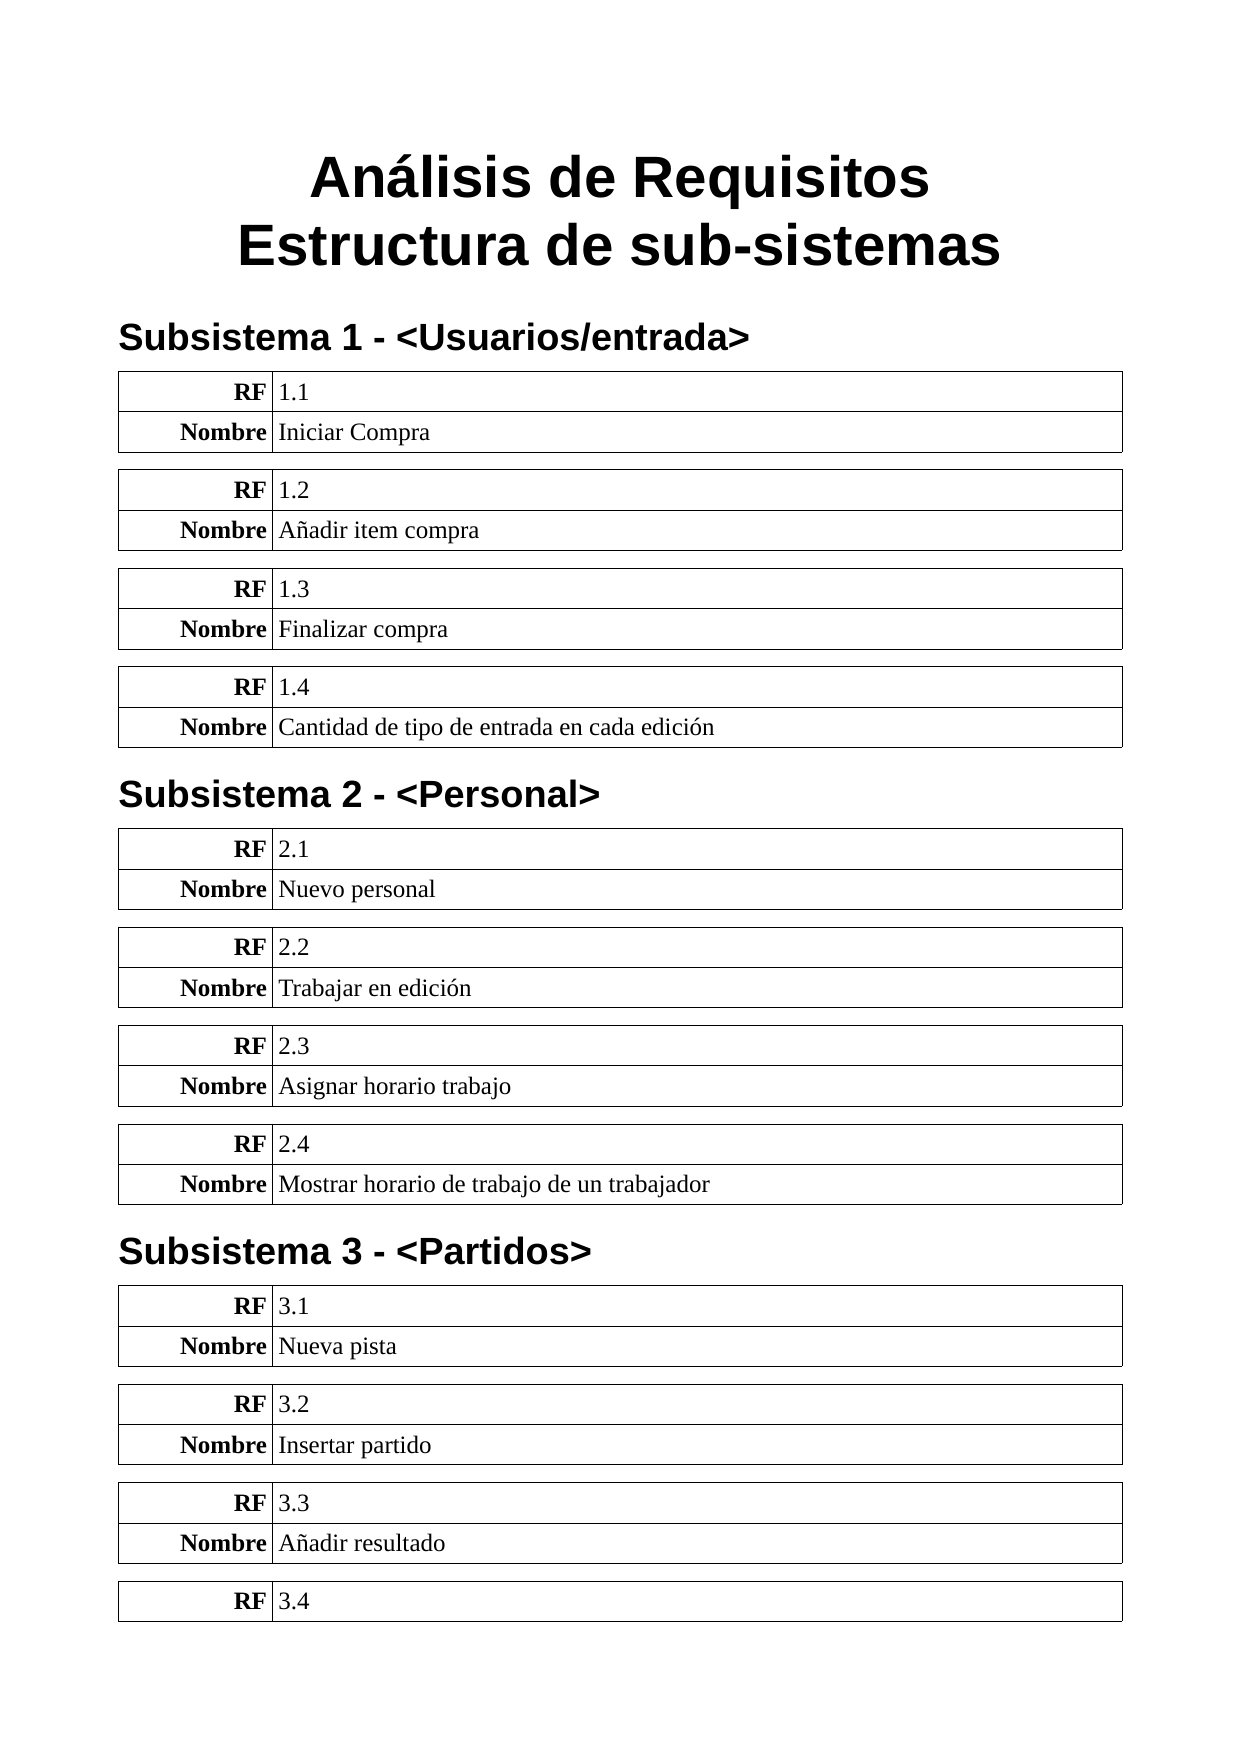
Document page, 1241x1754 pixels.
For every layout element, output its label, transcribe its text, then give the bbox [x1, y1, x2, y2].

table_header 2.4 [273, 1125, 1122, 1164]
table_header RF [119, 569, 272, 608]
table_cell Finalizar compra [273, 609, 1122, 648]
table_cell Cantidad de tipo de entrada en cada edición [273, 708, 1122, 747]
table_header RF [119, 667, 272, 707]
table_cell Nombre [119, 609, 272, 648]
table_header RF [119, 1483, 272, 1522]
table_cell Nombre [119, 1165, 272, 1204]
table_cell Nombre [119, 511, 272, 550]
table_header 1.3 [273, 569, 1122, 608]
table_header 3.4 [273, 1582, 1122, 1621]
table_header 2.2 [273, 928, 1122, 967]
table_cell Nombre [119, 968, 272, 1007]
table_cell Mostrar horario de trabajo de un trabajador [273, 1165, 1122, 1204]
table_header 3.1 [273, 1286, 1122, 1326]
table_cell Nombre [119, 1524, 272, 1563]
table_header RF [119, 372, 272, 411]
table_header RF [119, 1026, 272, 1065]
table_cell Nombre [119, 1425, 272, 1464]
table_header 3.3 [273, 1483, 1122, 1522]
table_cell Nombre [119, 1327, 272, 1366]
table_header RF [119, 829, 272, 868]
table_header 1.2 [273, 470, 1122, 510]
table_header 3.2 [273, 1385, 1122, 1424]
table_header RF [119, 1125, 272, 1164]
table_header 2.3 [273, 1026, 1122, 1065]
table_cell Nueva pista [273, 1327, 1122, 1366]
table_header RF [119, 470, 272, 510]
table_header RF [119, 1385, 272, 1424]
subtitle Subsistema 2 - <Personal> [118, 772, 1122, 816]
table_header RF [119, 1582, 272, 1621]
table_cell Nuevo personal [273, 870, 1122, 909]
table_cell Iniciar Compra [273, 412, 1122, 452]
table_header RF [119, 928, 272, 967]
table_header 1.4 [273, 667, 1122, 707]
subtitle Subsistema 1 - <Usuarios/entrada> [118, 315, 1122, 358]
table_cell Nombre [119, 870, 272, 909]
table_cell Nombre [119, 412, 272, 452]
table_cell Nombre [119, 708, 272, 747]
table_header 2.1 [273, 829, 1122, 868]
table_header 1.1 [273, 372, 1122, 411]
subtitle Subsistema 3 - <Partidos> [118, 1229, 1122, 1273]
table_cell Nombre [119, 1066, 272, 1106]
table_cell Trabajar en edición [273, 968, 1122, 1007]
table_cell Asignar horario trabajo [273, 1066, 1122, 1106]
table_header RF [119, 1286, 272, 1326]
table_cell Añadir resultado [273, 1524, 1122, 1563]
table_cell Insertar partido [273, 1425, 1122, 1464]
table_cell Añadir item compra [273, 511, 1122, 550]
title Análisis de Requisitos Estructura de sub-sistemas [118, 143, 1122, 277]
